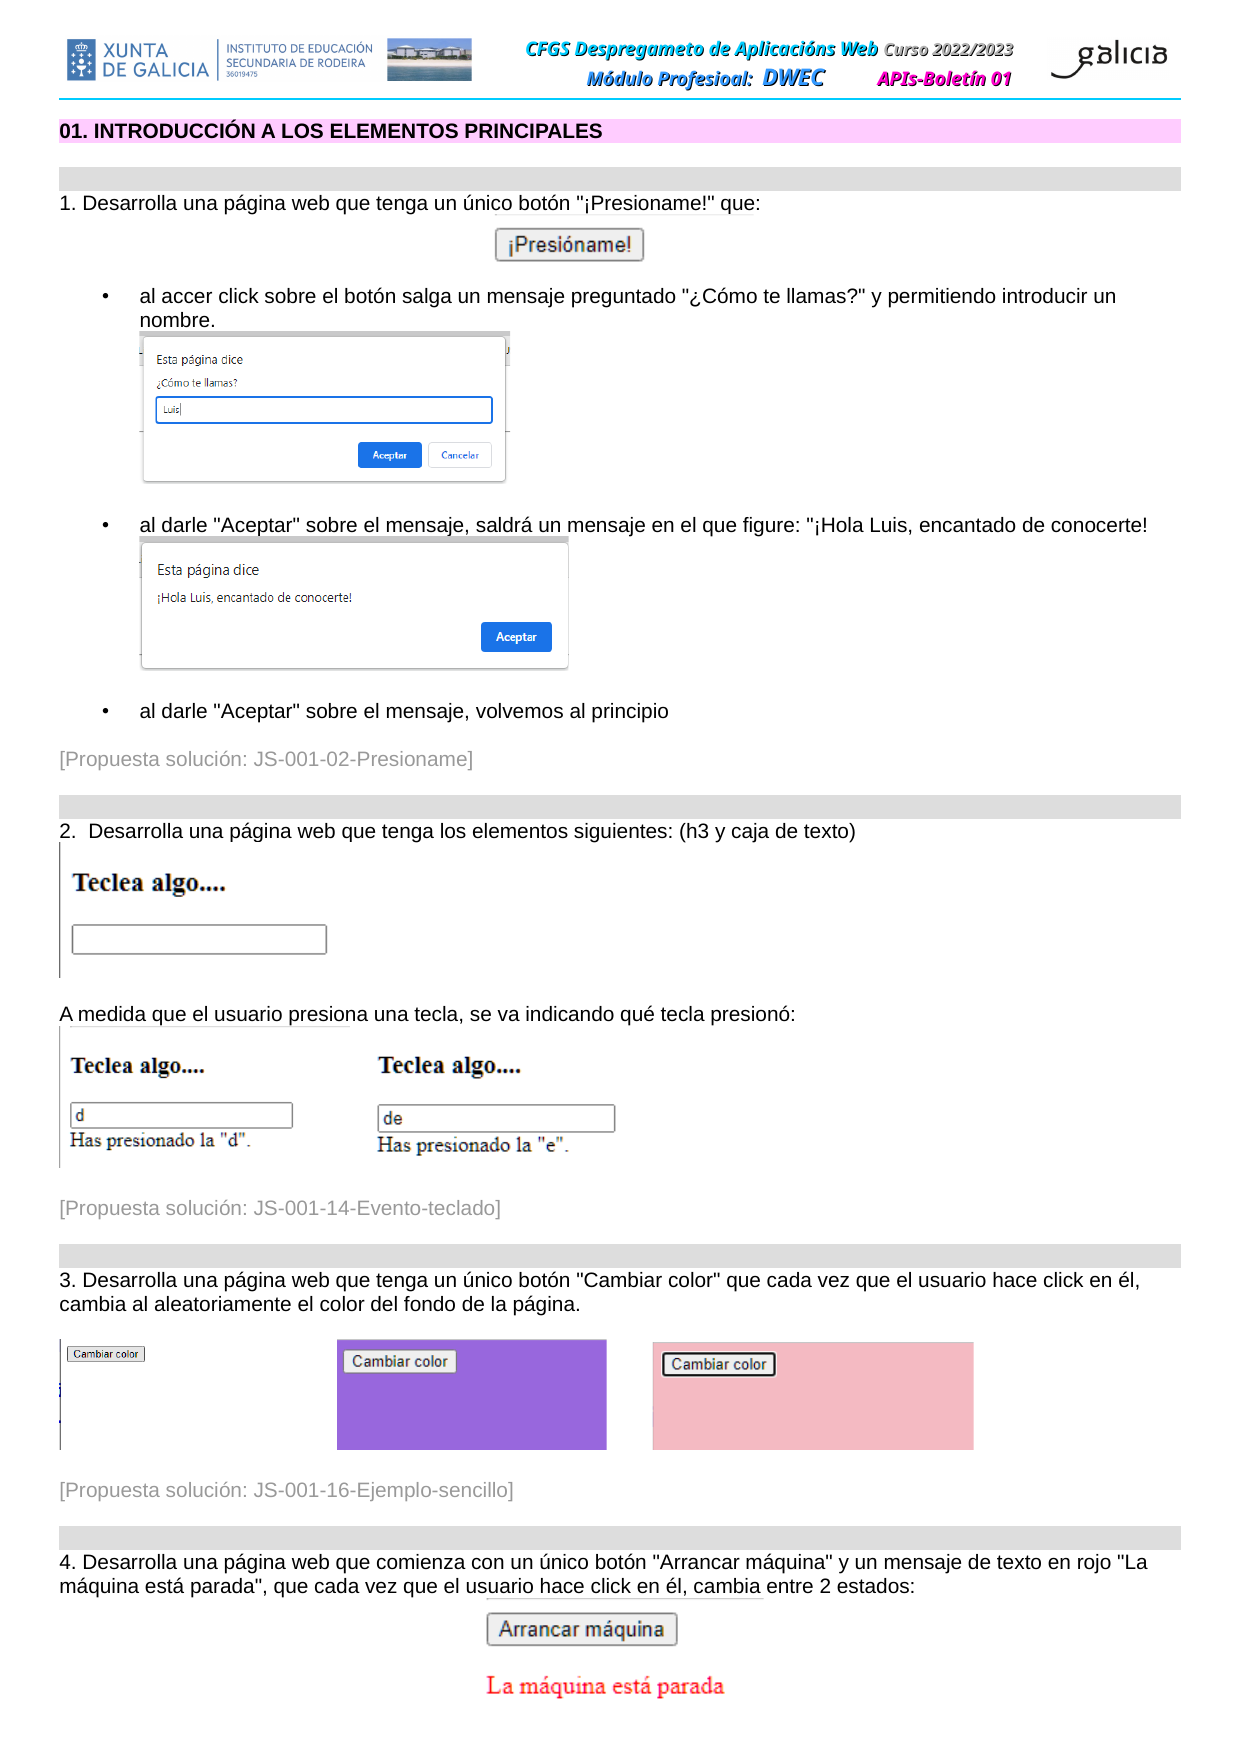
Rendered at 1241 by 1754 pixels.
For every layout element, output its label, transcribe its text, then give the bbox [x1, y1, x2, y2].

text A medida que el usuario presiona una tecla, se va indicando qué tecla presionó: [59, 1002, 1181, 1026]
text 1. Desarrolla una página web que tenga un único botón "¡Presioname!" que: [59, 191, 1181, 215]
picture [59, 1339, 285, 1450]
picture [59, 1026, 350, 1168]
picture [64, 35, 473, 82]
list al accer click sobre el botón salga un mensaje preguntado "¿Cómo te llamas?" y permitiendo introducir un nombre. [102, 283, 1181, 512]
picture [367, 1039, 680, 1168]
text [Propuesta solución: JS-001-14-Evento-teclado] [59, 1196, 1181, 1220]
text 01. INTRODUCCIÓN A LOS ELEMENTOS PRINCIPALES [59, 119, 1181, 143]
picture [59, 842, 408, 978]
list al darle "Aceptar" sobre el mensaje, volvemos al principio [102, 699, 1181, 723]
picture [652, 1342, 974, 1450]
picture [139, 331, 511, 484]
picture [139, 536, 569, 671]
picture [476, 1598, 764, 1705]
text 4. Desarrolla una página web que comienza con un único botón "Arrancar máquina" y un mensaje de texto en rojo "La máquina está parada", que cada vez que el usuario hace click en él, cambia entre 2 estados: [59, 1550, 1181, 1598]
picture [1051, 37, 1172, 82]
text [Propuesta solución: JS-001-02-Presioname] [59, 747, 1181, 771]
picture [486, 214, 754, 284]
picture [337, 1339, 607, 1450]
text 2. Desarrolla una página web que tenga los elementos siguientes: (h3 y caja de texto) [59, 819, 1181, 843]
text 3. Desarrolla una página web que tenga un único botón "Cambiar color" que cada vez que el usuario hace click en él, cambia al aleatoriamente el color del fondo de la página. [59, 1268, 1181, 1316]
list al darle "Aceptar" sobre el mensaje, saldrá un mensaje en el que figure: "¡Hola Luis, encantado de conocerte! [102, 512, 1181, 699]
text [Propuesta solución: JS-001-16-Ejemplo-sencillo] [59, 1478, 1181, 1502]
